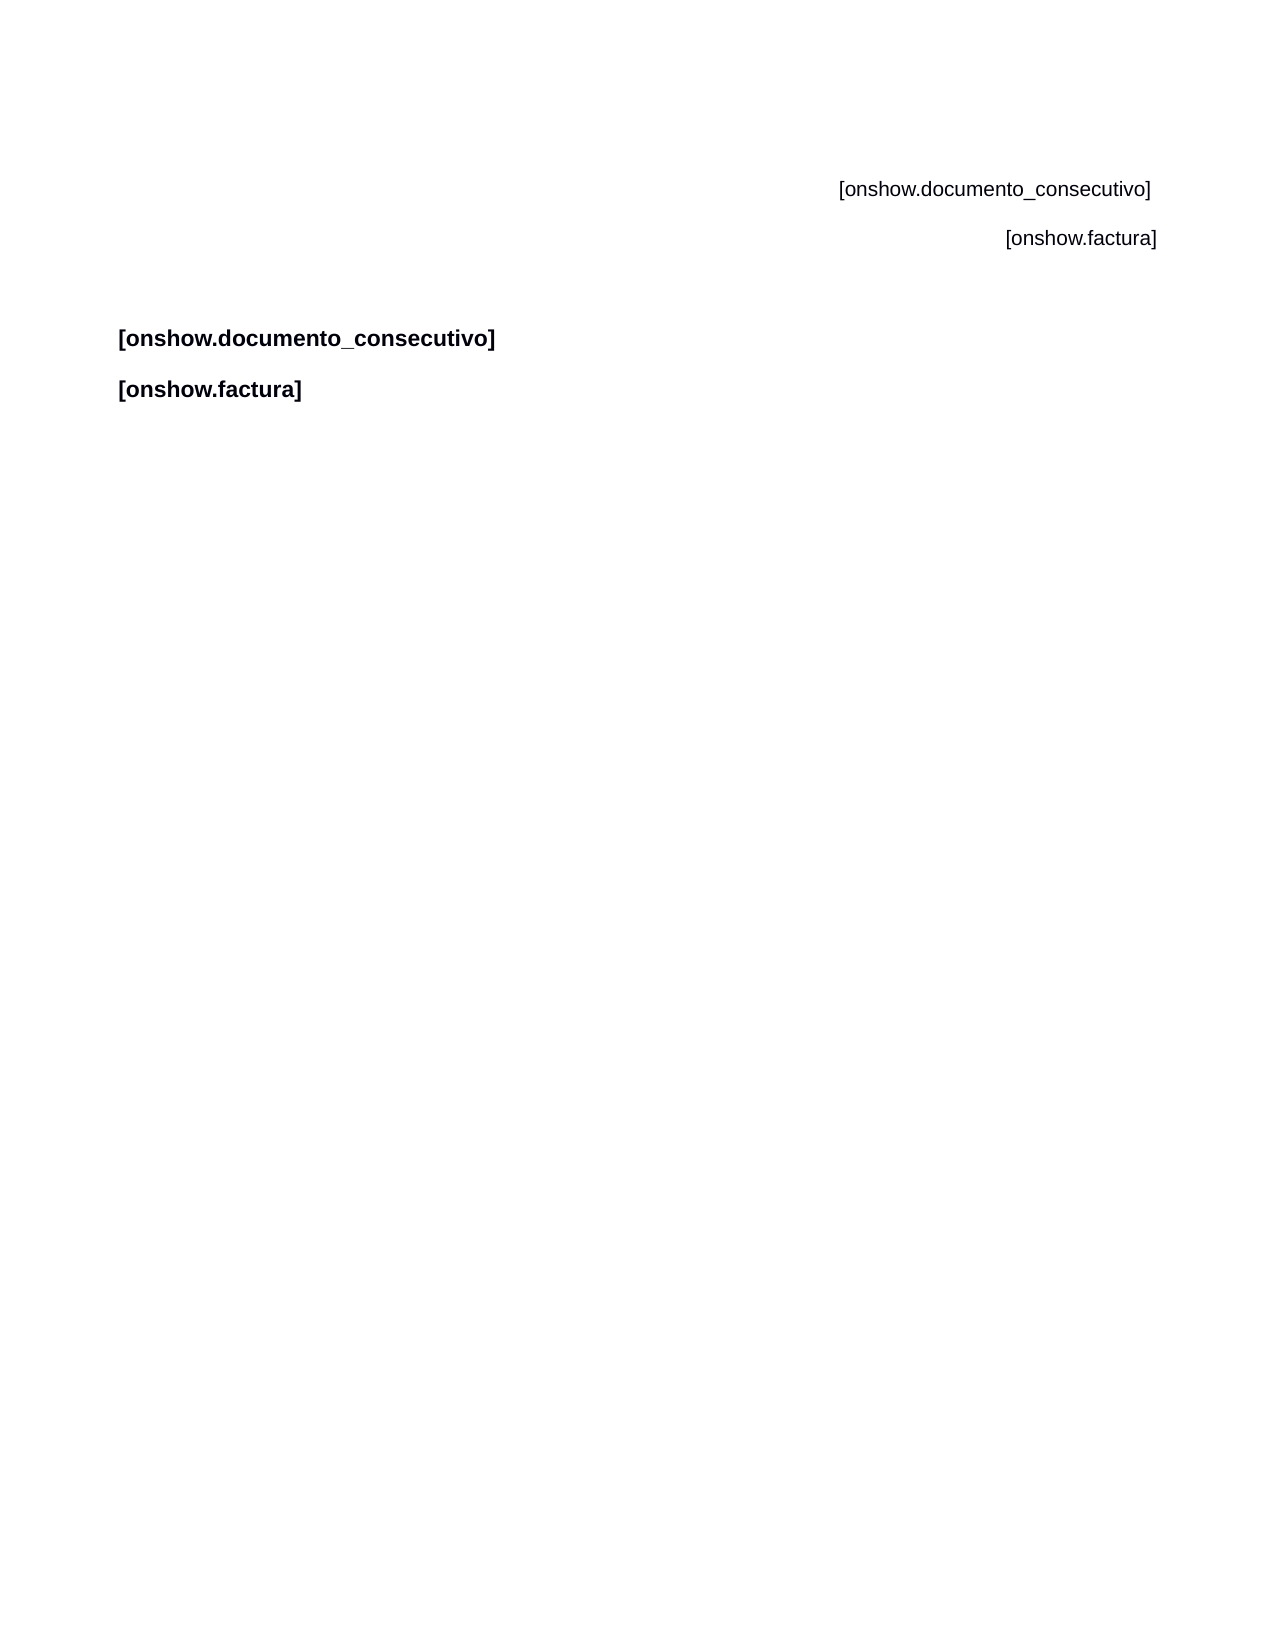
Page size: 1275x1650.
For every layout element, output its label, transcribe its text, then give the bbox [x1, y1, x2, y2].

text [onshow.documento_consecutivo] [118, 177, 1157, 201]
text [onshow.factura] [118, 376, 1157, 402]
text [onshow.factura] [118, 226, 1157, 249]
text [onshow.documento_consecutivo] [118, 325, 1157, 351]
